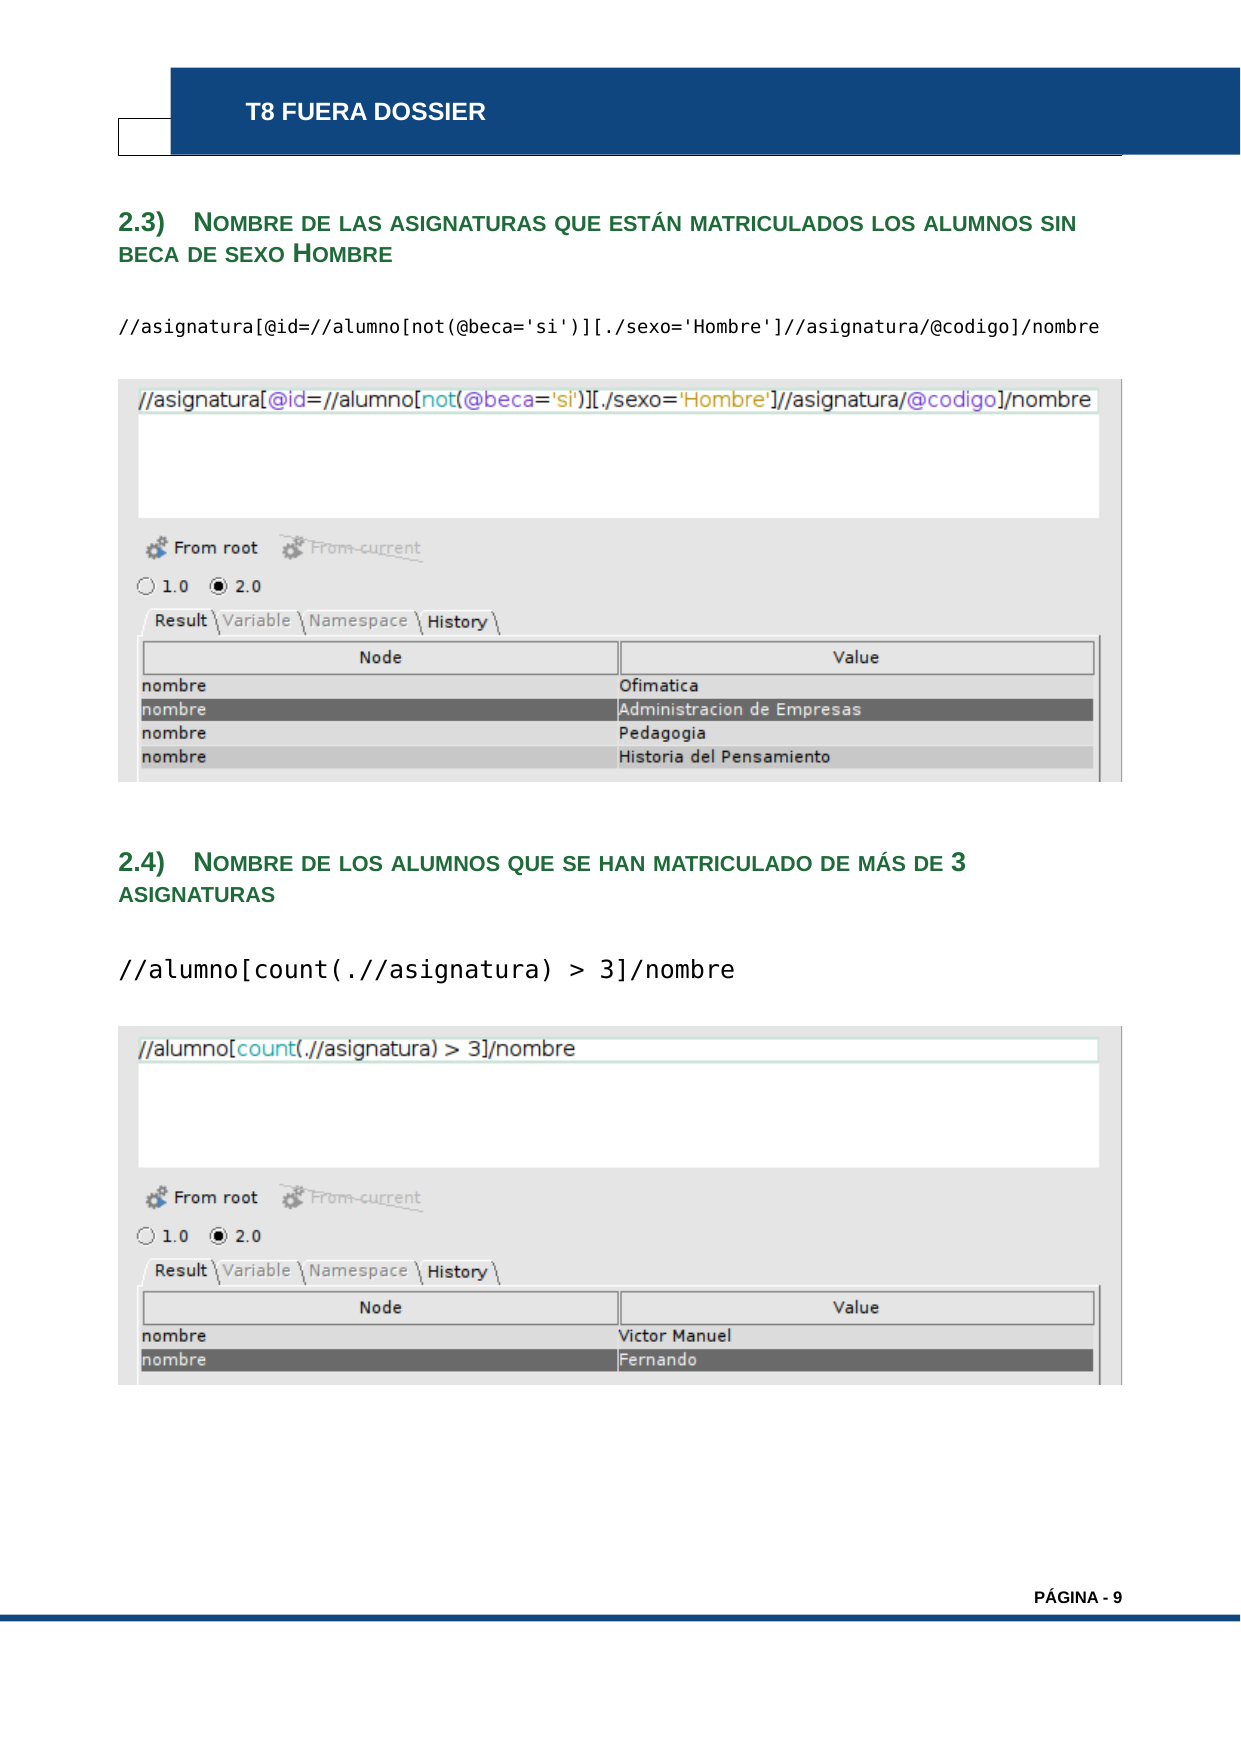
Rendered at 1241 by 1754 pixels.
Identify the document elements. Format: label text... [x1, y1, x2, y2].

picture [118, 379, 1123, 782]
text //asignatura[@id=//alumno[not(@beca='si')][./sexo='Hombre']//asignatura/@codigo]/nombre [118, 316, 1122, 337]
text //alumno[count(.//asignatura) > 3]/nombre [118, 956, 1122, 985]
subtitle Nombre de los alumnos que se han matriculado de más de 3 asignaturas [118, 846, 1122, 908]
subtitle Nombre de las asignaturas que están matriculados los alumnos sin beca de sexo Hombre [118, 206, 1122, 268]
picture [118, 1026, 1123, 1385]
